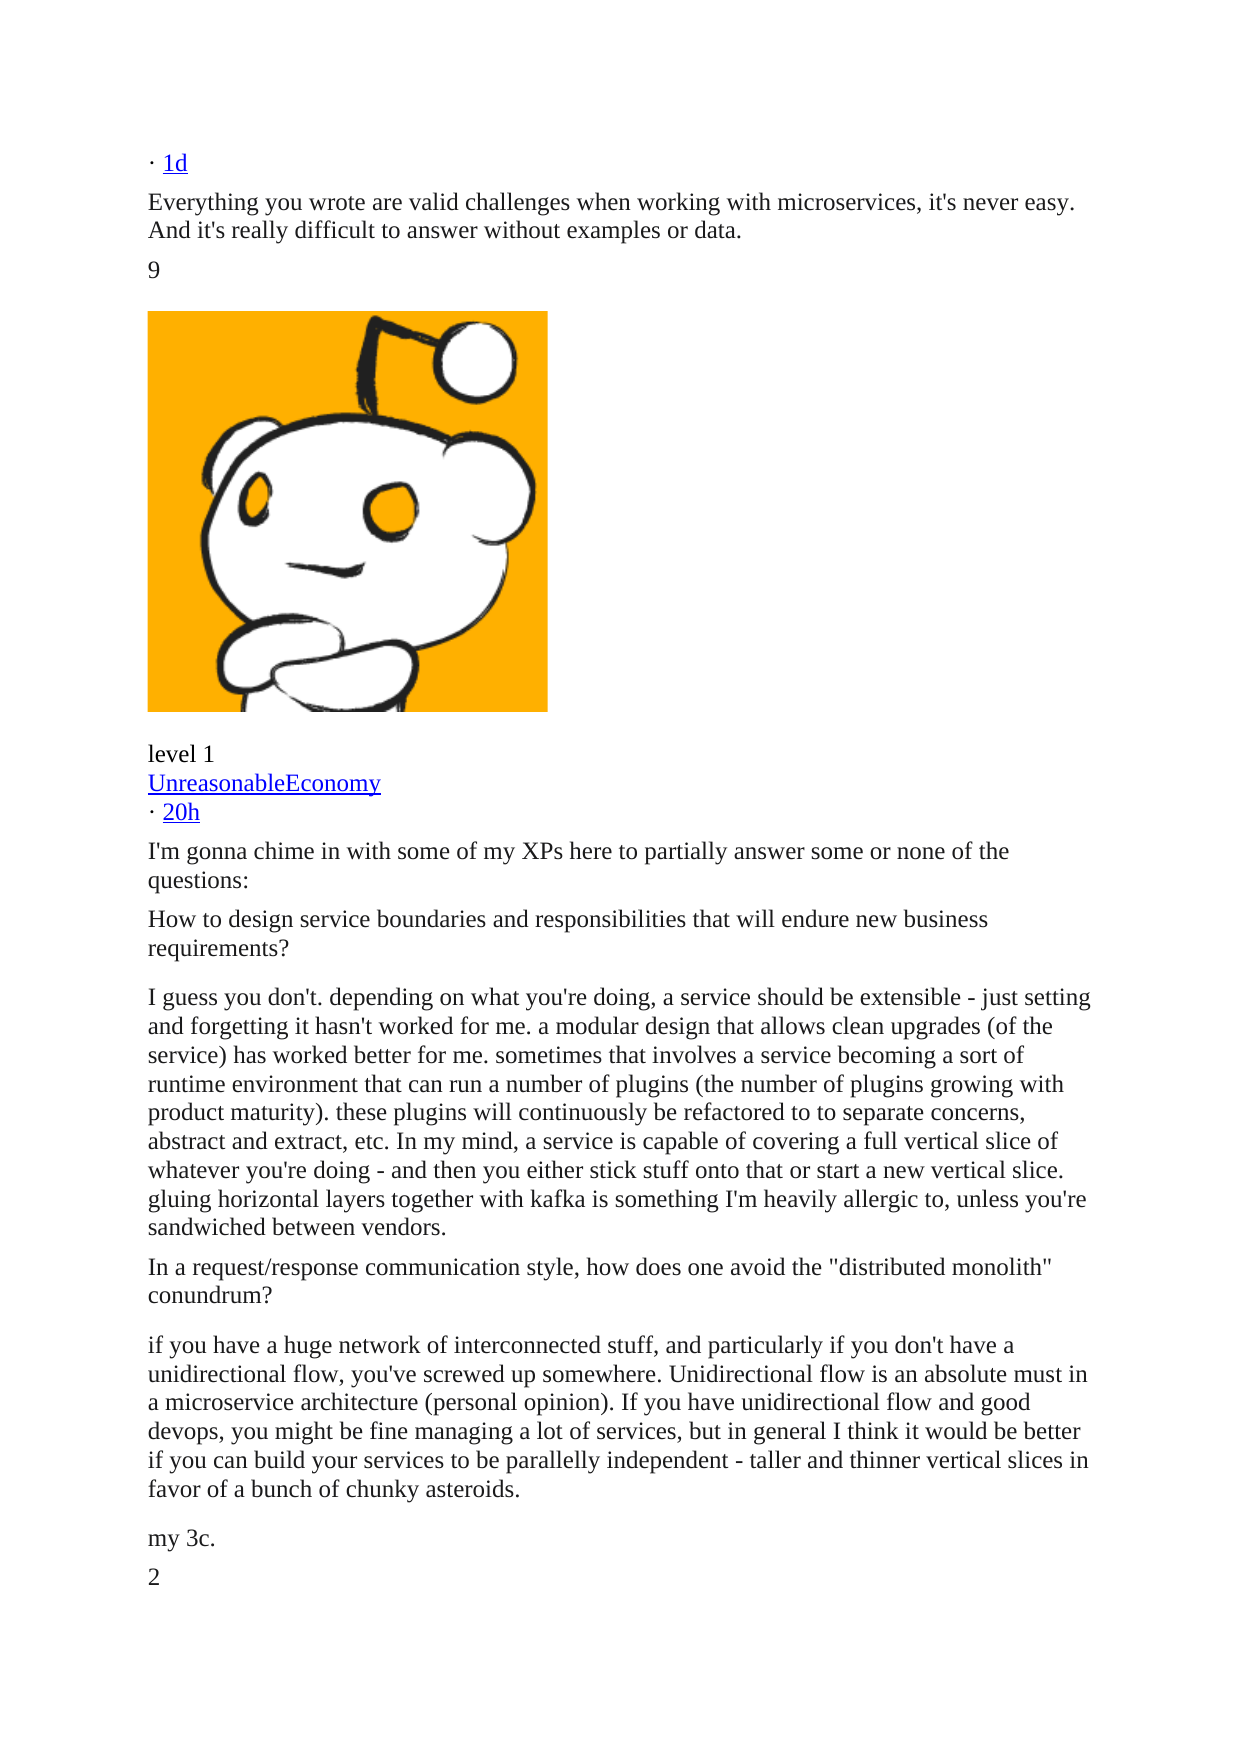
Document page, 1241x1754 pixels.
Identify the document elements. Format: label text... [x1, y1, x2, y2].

text level 1 [148, 739, 1093, 768]
text · 20h [148, 797, 1093, 826]
text In a request/response communication style, how does one avoid the "distributed monolith" conundrum? [148, 1252, 1093, 1309]
text if you have a huge network of interconnected stuff, and particularly if you don't have a unidirectional flow, you've screwed up somewhere. Unidirectional flow is an absolute must in a microservice architecture (personal opinion). If you have unidirectional flow and good devops, you might be fine managing a lot of services, but in general I think it would be better if you can build your services to be parallelly independent - taller and thinner vertical slices in favor of a bunch of chunky asteroids. [148, 1330, 1093, 1502]
text I'm gonna chime in with some of my XPs here to partially answer some or none of the questions: [148, 836, 1093, 894]
text I guess you don't. depending on what you're doing, a service should be extensible - just setting and forgetting it hasn't worked for me. a modular design that allows clean upgrades (of the service) has worked better for me. sometimes that involves a service becoming a sort of runtime environment that can run a number of plugins (the number of plugins growing with product maturity). these plugins will continuously be refactored to to separate concerns, abstract and extract, etc. In my mind, a service is capable of covering a full vertical slice of whatever you're doing - and then you either stick stuff onto that or start a new vertical slice. gluing horizontal layers together with kafka is something I'm heavily allergic to, unless you're sandwiched between vendors. [148, 982, 1093, 1241]
text · 1d [148, 148, 1093, 176]
text 2 [148, 1562, 1093, 1591]
text Everything you wrote are valid challenges when working with microservices, it's never easy. And it's really difficult to answer without examples or data. [148, 187, 1093, 244]
text my 3c. [148, 1523, 1093, 1552]
text 9 [148, 255, 1093, 283]
text How to design service boundaries and responsibilities that will endure new business requirements? [148, 904, 1093, 962]
text UnreasonableEconomy [148, 768, 1093, 797]
